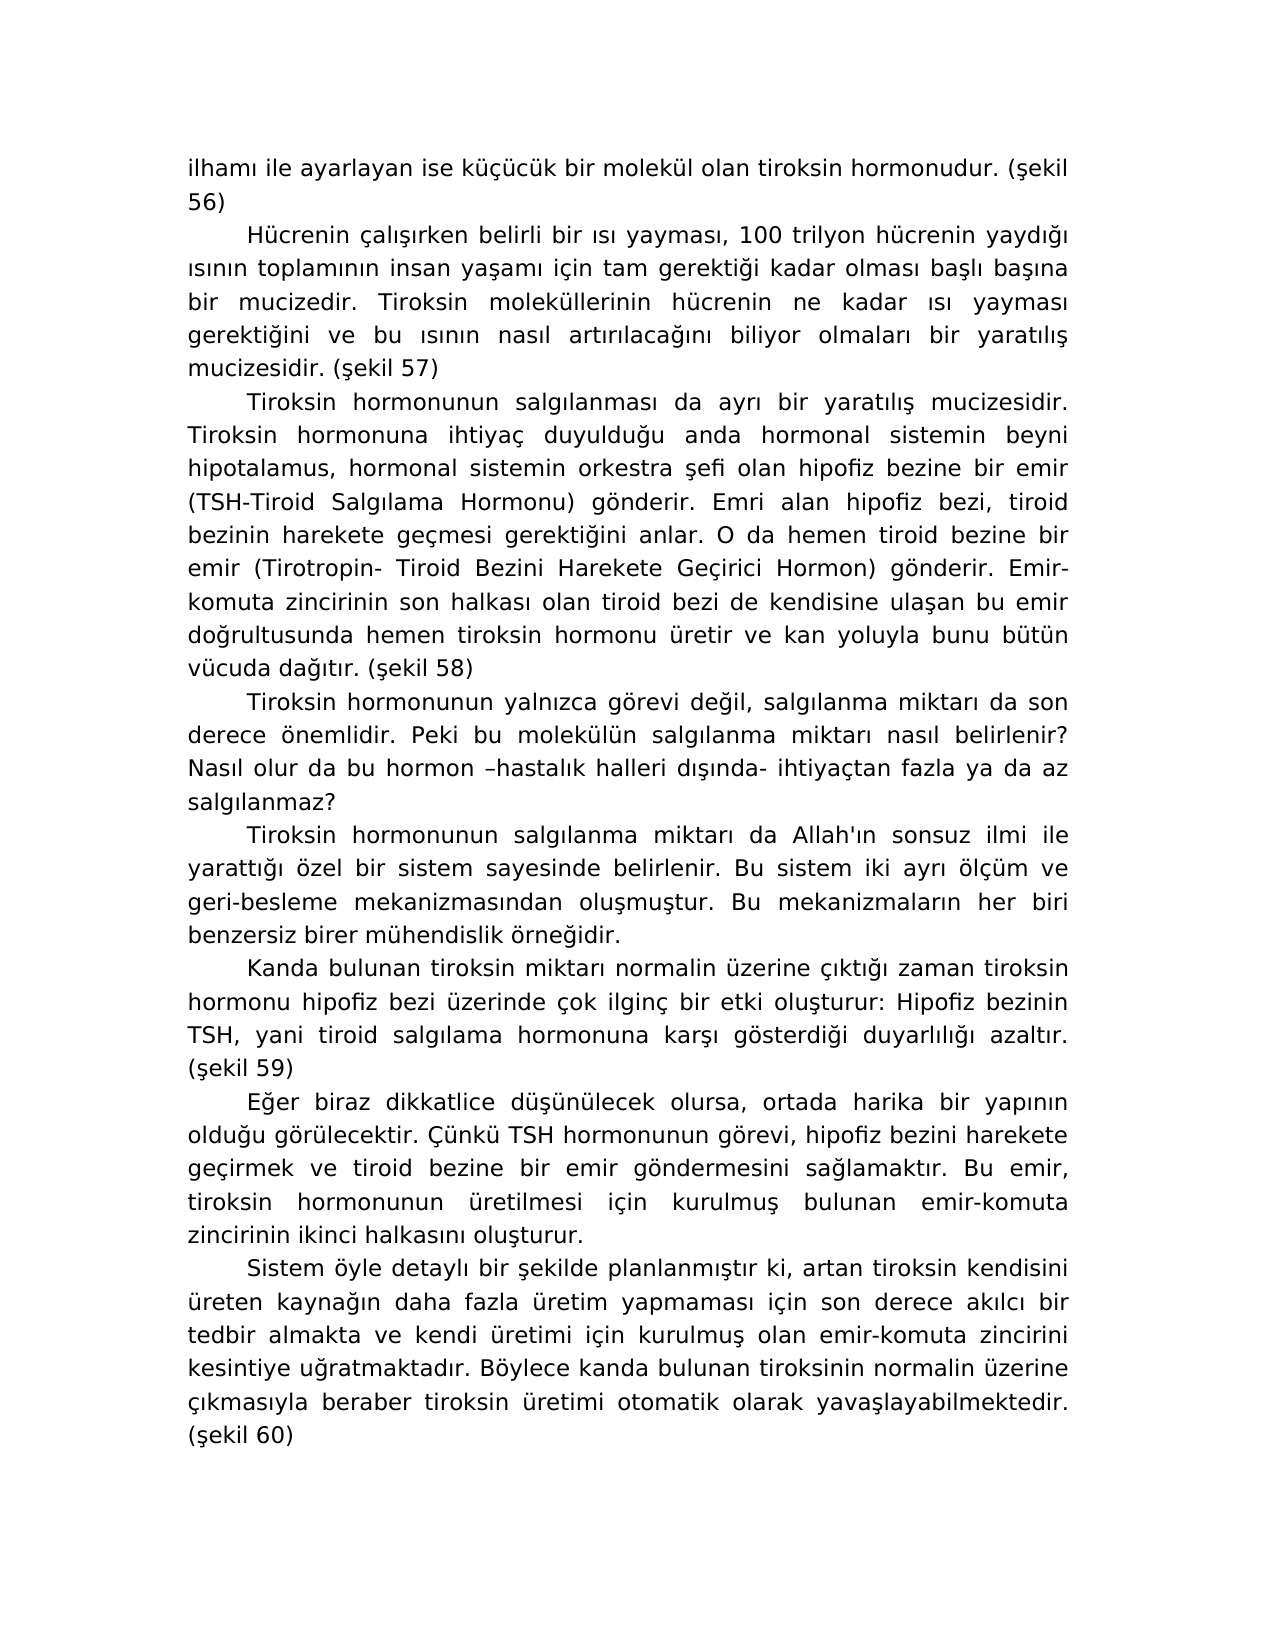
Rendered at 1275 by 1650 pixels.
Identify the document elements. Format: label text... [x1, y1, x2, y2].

text Eğer biraz dikkatlice düşünülecek olursa, ortada harika bir yapının olduğu görülecektir. Çünkü TSH hormonunun görevi, hipofiz bezini harekete geçirmek ve tiroid bezine bir emir göndermesini sağlamaktır. Bu emir, tiroksin hormonunun üretilmesi için kurulmuş bulunan emir-komuta zincirinin ikinci halkasını oluşturur. [187, 1083, 1070, 1250]
text Hücrenin çalışırken belirli bir ısı yayması, 100 trilyon hücrenin yaydığı ısının toplamının insan yaşamı için tam gerektiği kadar olması başlı başına bir mucizedir. Tiroksin moleküllerinin hücrenin ne kadar ısı yayması gerektiğini ve bu ısının nasıl artırılacağını biliyor olmaları bir yaratılış mucizesidir. (şekil 57) [187, 217, 1070, 383]
text Tiroksin hormonunun yalnızca görevi değil, salgılanma miktarı da son derece önemlidir. Peki bu molekülün salgılanma miktarı nasıl belirlenir? Nasıl olur da bu hormon –hastalık halleri dışında- ihtiyaçtan fazla ya da az salgılanmaz? [187, 683, 1070, 817]
text Tiroksin hormonunun salgılanma miktarı da Allah'ın sonsuz ilmi ile yarattığı özel bir sistem sayesinde belirlenir. Bu sistem iki ayrı ölçüm ve geri-besleme mekanizmasından oluşmuştur. Bu mekanizmaların her biri benzersiz birer mühendislik örneğidir. [187, 817, 1070, 950]
text Tiroksin hormonunun salgılanması da ayrı bir yaratılış mucizesidir. Tiroksin hormonuna ihtiyaç duyulduğu anda hormonal sistemin beyni hipotalamus, hormonal sistemin orkestra şefi olan hipofiz bezine bir emir (TSH-Tiroid Salgılama Hormonu) gönderir. Emri alan hipofiz bezi, tiroid bezinin harekete geçmesi gerektiğini anlar. O da hemen tiroid bezine bir emir (Tirotropin- Tiroid Bezini Harekete Geçirici Hormon) gönderir. Emir-komuta zincirinin son halkası olan tiroid bezi de kendisine ulaşan bu emir doğrultusunda hemen tiroksin hormonu üretir ve kan yoluyla bunu bütün vücuda dağıtır. (şekil 58) [187, 383, 1070, 683]
text Kanda bulunan tiroksin miktarı normalin üzerine çıktığı zaman tiroksin hormonu hipofiz bezi üzerinde çok ilginç bir etki oluşturur: Hipofiz bezinin TSH, yani tiroid salgılama hormonuna karşı gösterdiği duyarlılığı azaltır. (şekil 59) [187, 950, 1070, 1083]
text Sistem öyle detaylı bir şekilde planlanmıştır ki, artan tiroksin kendisini üreten kaynağın daha fazla üretim yapmaması için son derece akılcı bir tedbir almakta ve kendi üretimi için kurulmuş olan emir-komuta zincirini kesintiye uğratmaktadır. Böylece kanda bulunan tiroksinin normalin üzerine çıkmasıyla beraber tiroksin üretimi otomatik olarak yavaşlayabilmektedir. (şekil 60) [187, 1250, 1070, 1450]
text ilhamı ile ayarlayan ise küçücük bir molekül olan tiroksin hormonudur. (şekil 56) [187, 150, 1070, 217]
